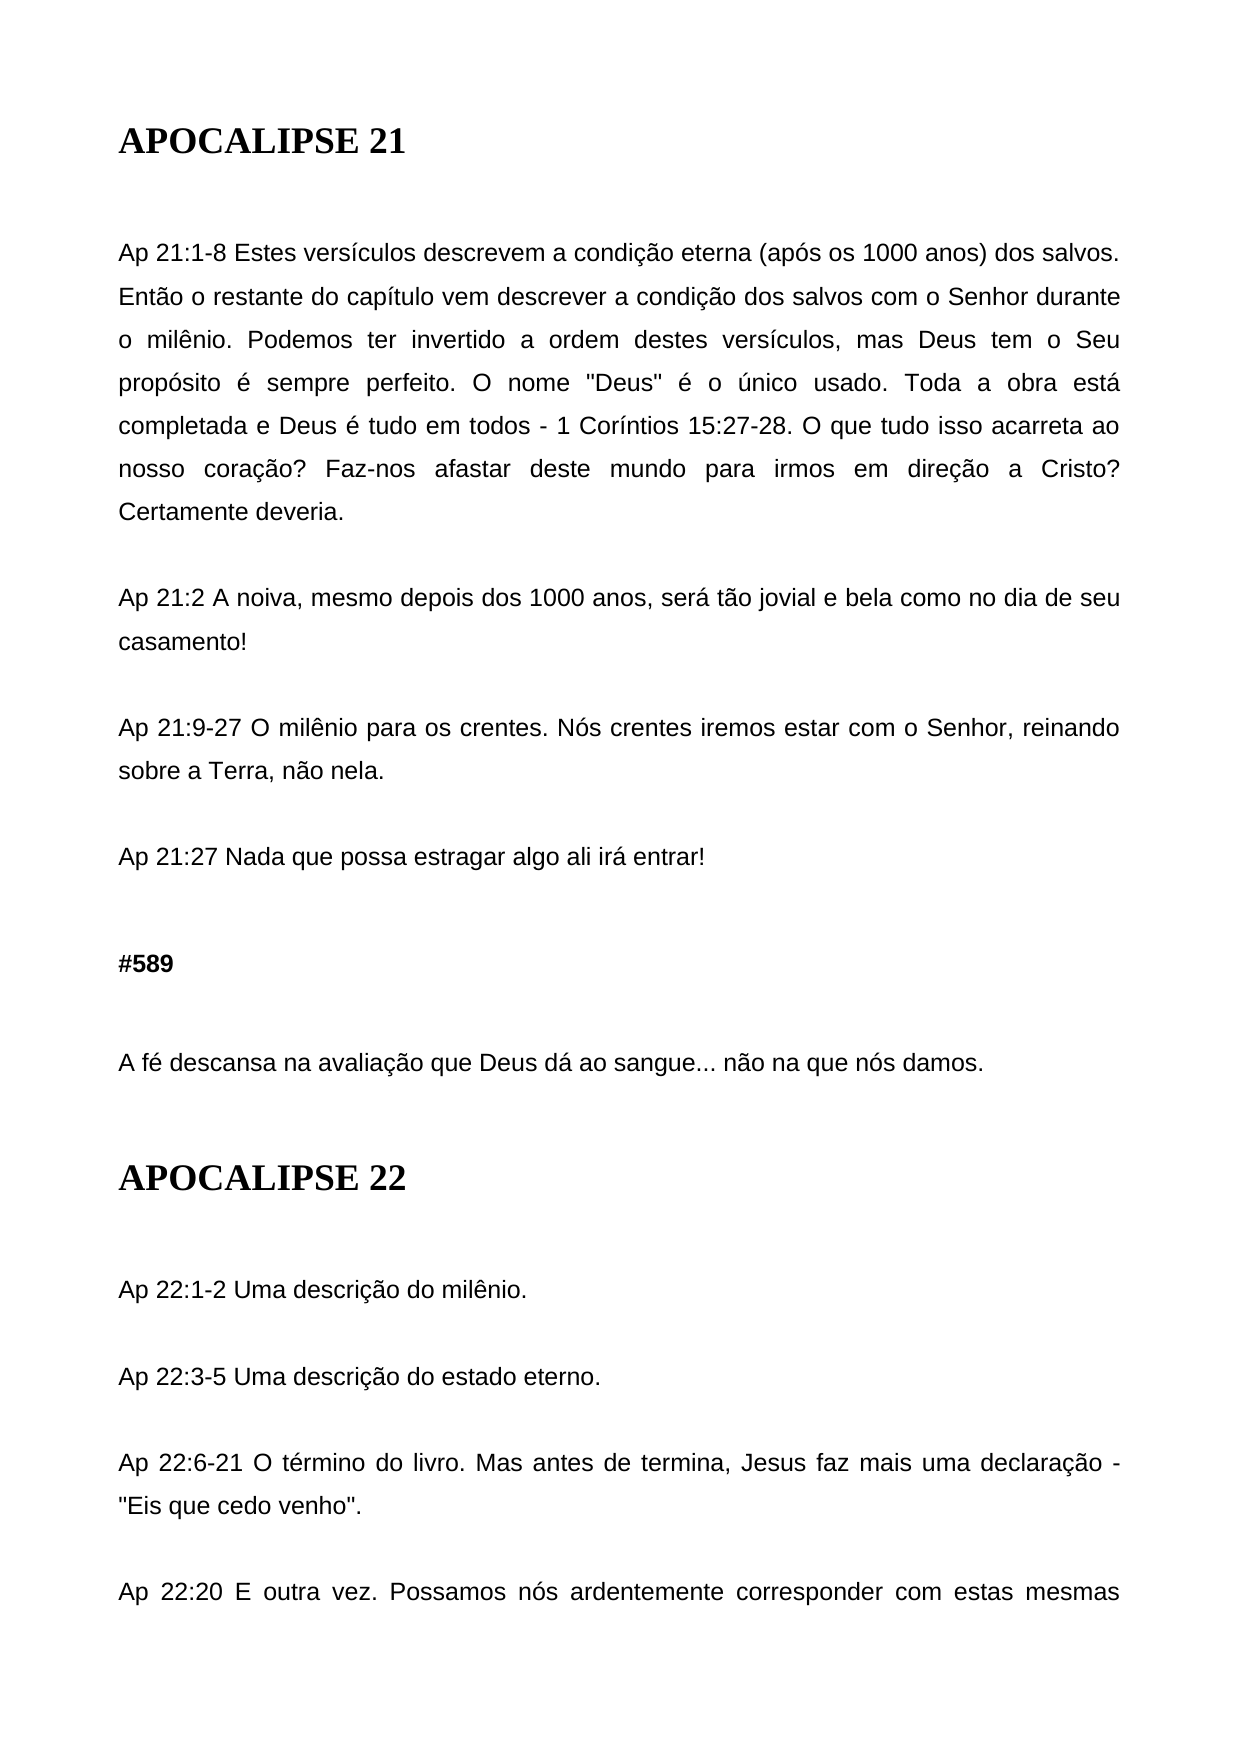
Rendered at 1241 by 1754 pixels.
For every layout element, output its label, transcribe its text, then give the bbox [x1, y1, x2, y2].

text Ap 22:6-21 O término do livro. Mas antes de termina, Jesus faz mais uma declaração - "Eis que cedo venho". [118, 1448, 1122, 1520]
subtitle APOCALIPSE 22 [118, 1155, 1122, 1198]
text Ap 22:20 E outra vez. Possamos nós ardentemente corresponder com estas mesmas [118, 1577, 1122, 1606]
text A fé descansa na avaliação que Deus dá ao sangue... não na que nós damos. [118, 1048, 1122, 1077]
text Ap 21:27 Nada que possa estragar algo ali irá entrar! [118, 842, 1122, 871]
subtitle #589 [118, 949, 1122, 978]
text Ap 21:9-27 O milênio para os crentes. Nós crentes iremos estar com o Senhor, reinando sobre a Terra, não nela. [118, 713, 1122, 785]
subtitle APOCALIPSE 21 [118, 118, 1122, 161]
text Ap 22:1-2 Uma descrição do milênio. [118, 1275, 1122, 1304]
text Ap 22:3-5 Uma descrição do estado eterno. [118, 1362, 1122, 1390]
text Ap 21:1-8 Estes versículos descrevem a condição eterna (após os 1000 anos) dos salvos. Então o restante do capítulo vem descrever a condição dos salvos com o Senhor durante o milênio. Podemos ter invertido a ordem destes versículos, mas Deus tem o Seu propósito é sempre perfeito. O nome "Deus" é o único usado. Toda a obra está completada e Deus é tudo em todos - 1 Coríntios 15:27-28. O que tudo isso acarreta ao nosso coração? Faz-nos afastar deste mundo para irmos em direção a Cristo? Certamente deveria. [118, 238, 1122, 526]
text Ap 21:2 A noiva, mesmo depois dos 1000 anos, será tão jovial e bela como no dia de seu casamento! [118, 583, 1122, 655]
